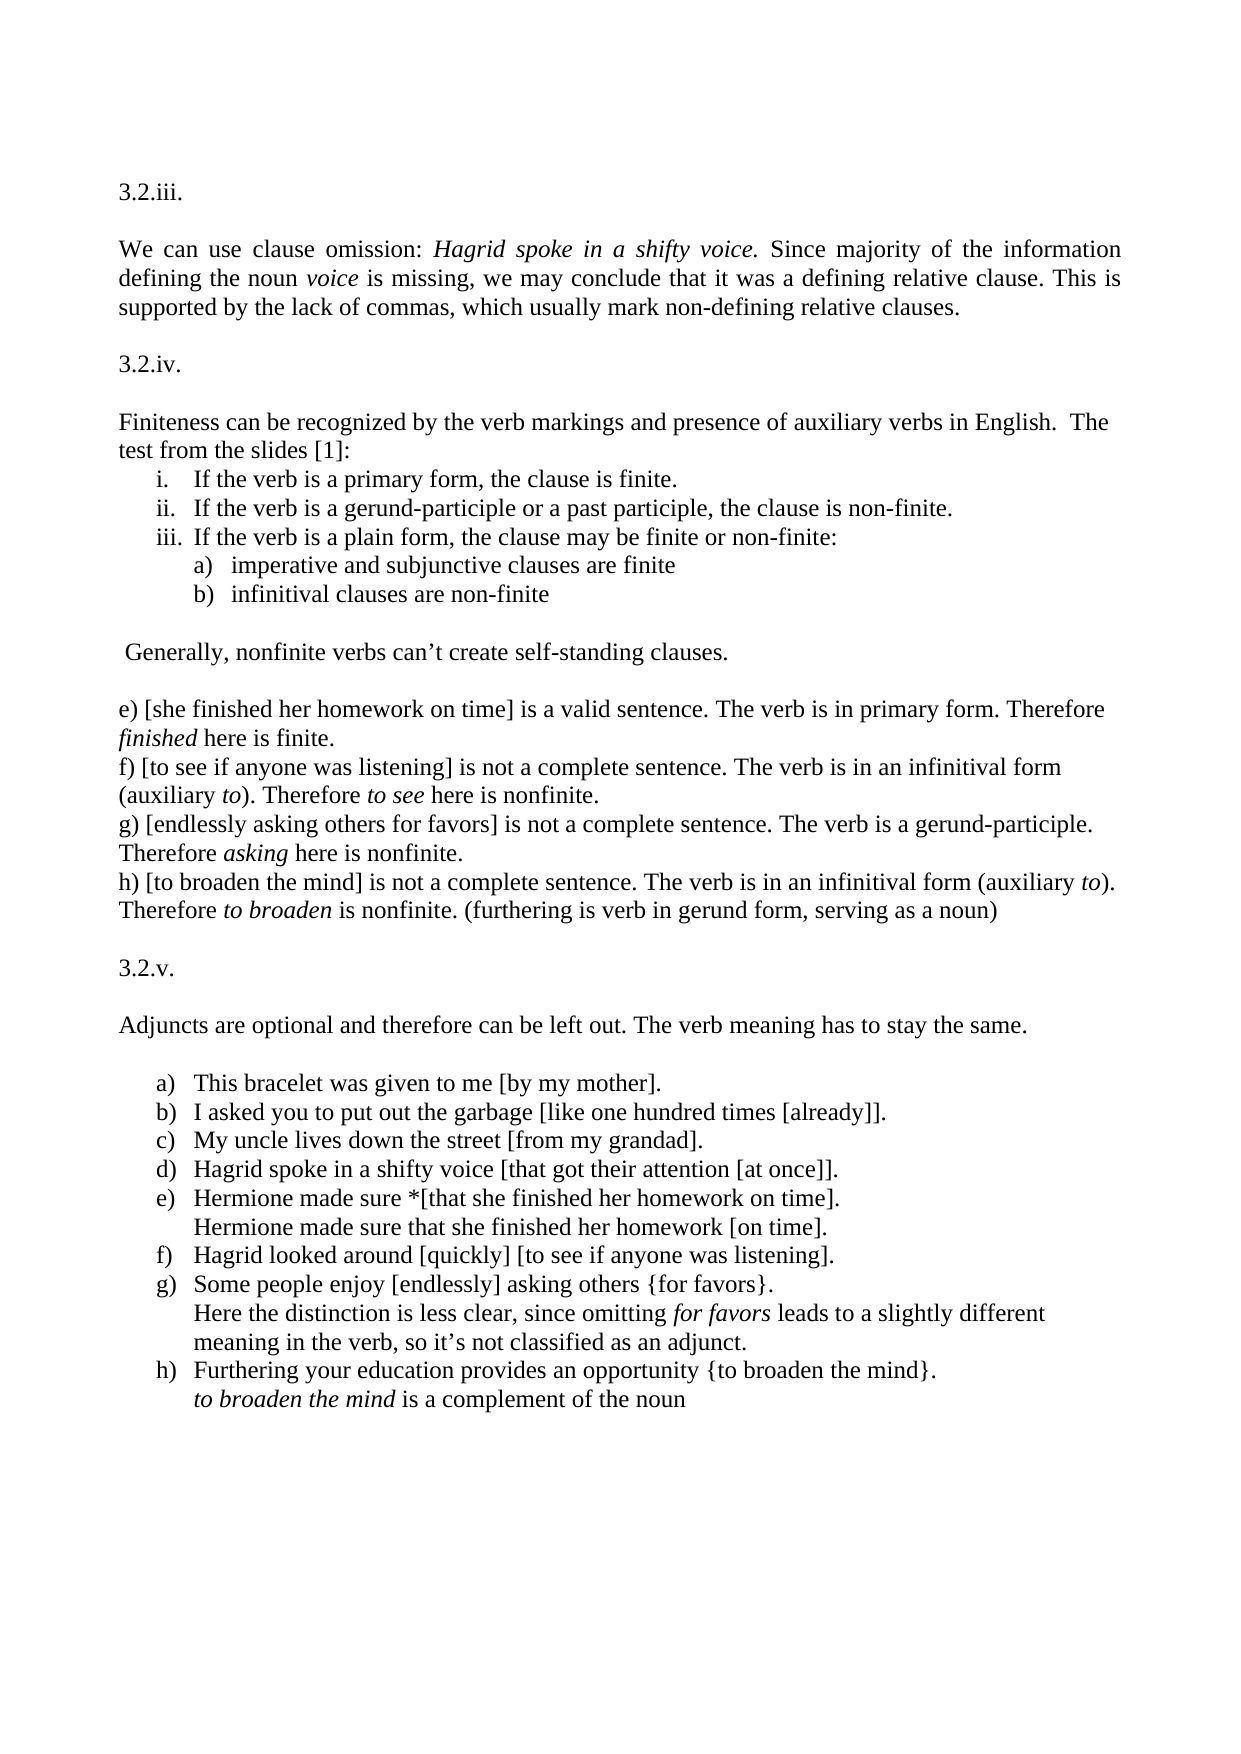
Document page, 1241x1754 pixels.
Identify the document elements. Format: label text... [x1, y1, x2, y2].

text h) [to broaden the mind] is not a complete sentence. The verb is in an infinitival form (auxiliary to). Therefore to broaden is nonfinite. (furthering is verb in gerund form, serving as a noun) [118, 867, 1122, 924]
list If the verb is a gerund-participle or a past participle, the clause is non-finite. [156, 493, 1122, 522]
text We can use clause omission: Hagrid spoke in a shifty voice. Since majority of the information defining the noun voice is missing, we may conclude that it was a defining relative clause. This is supported by the lack of commas, which usually mark non-defining relative clauses. [118, 234, 1122, 320]
text g) [endlessly asking others for favors] is not a complete sentence. The verb is a gerund-participle. Therefore asking here is nonfinite. [118, 809, 1122, 867]
text Adjuncts are optional and therefore can be left out. The verb meaning has to stay the same. [118, 1010, 1122, 1039]
list imperative and subjunctive clauses are finite [193, 550, 1122, 579]
list Some people enjoy [endlessly] asking others {for favors}. Here the distinction is less clear, since omitting for favors leads to a slightly different meaning in the verb, so it’s not classified as an adjunct. [156, 1269, 1122, 1355]
list If the verb is a plain form, the clause may be finite or non-finite: [156, 522, 1122, 550]
list If the verb is a primary form, the clause is finite. [156, 464, 1122, 493]
text 3.2.v. [118, 953, 1122, 982]
text 3.2.iv. [118, 349, 1122, 378]
list Hermione made sure *[that she finished her homework on time]. Hermione made sure that she finished her homework [on time]. [156, 1183, 1122, 1240]
list Hagrid looked around [quickly] [to see if anyone was listening]. [156, 1240, 1122, 1269]
text e) [she finished her homework on time] is a valid sentence. The verb is in primary form. Therefore finished here is finite. [118, 694, 1122, 752]
text 3.2.iii. [118, 177, 1122, 205]
text Generally, nonfinite verbs can’t create self-standing clauses. [118, 637, 1122, 665]
list Furthering your education provides an opportunity {to broaden the mind}. to broaden the mind is a complement of the noun [156, 1355, 1122, 1413]
list infinitival clauses are non-finite [193, 579, 1122, 608]
list I asked you to put out the garbage [like one hundred times [already]]. [156, 1097, 1122, 1125]
text Finiteness can be recognized by the verb markings and presence of auxiliary verbs in English. The test from the slides [1]: [118, 407, 1122, 464]
list My uncle lives down the street [from my grandad]. [156, 1125, 1122, 1154]
list Hagrid spoke in a shifty voice [that got their attention [at once]]. [156, 1154, 1122, 1183]
text f) [to see if anyone was listening] is not a complete sentence. The verb is in an infinitival form (auxiliary to). Therefore to see here is nonfinite. [118, 752, 1122, 809]
list This bracelet was given to me [by my mother]. [156, 1068, 1122, 1097]
